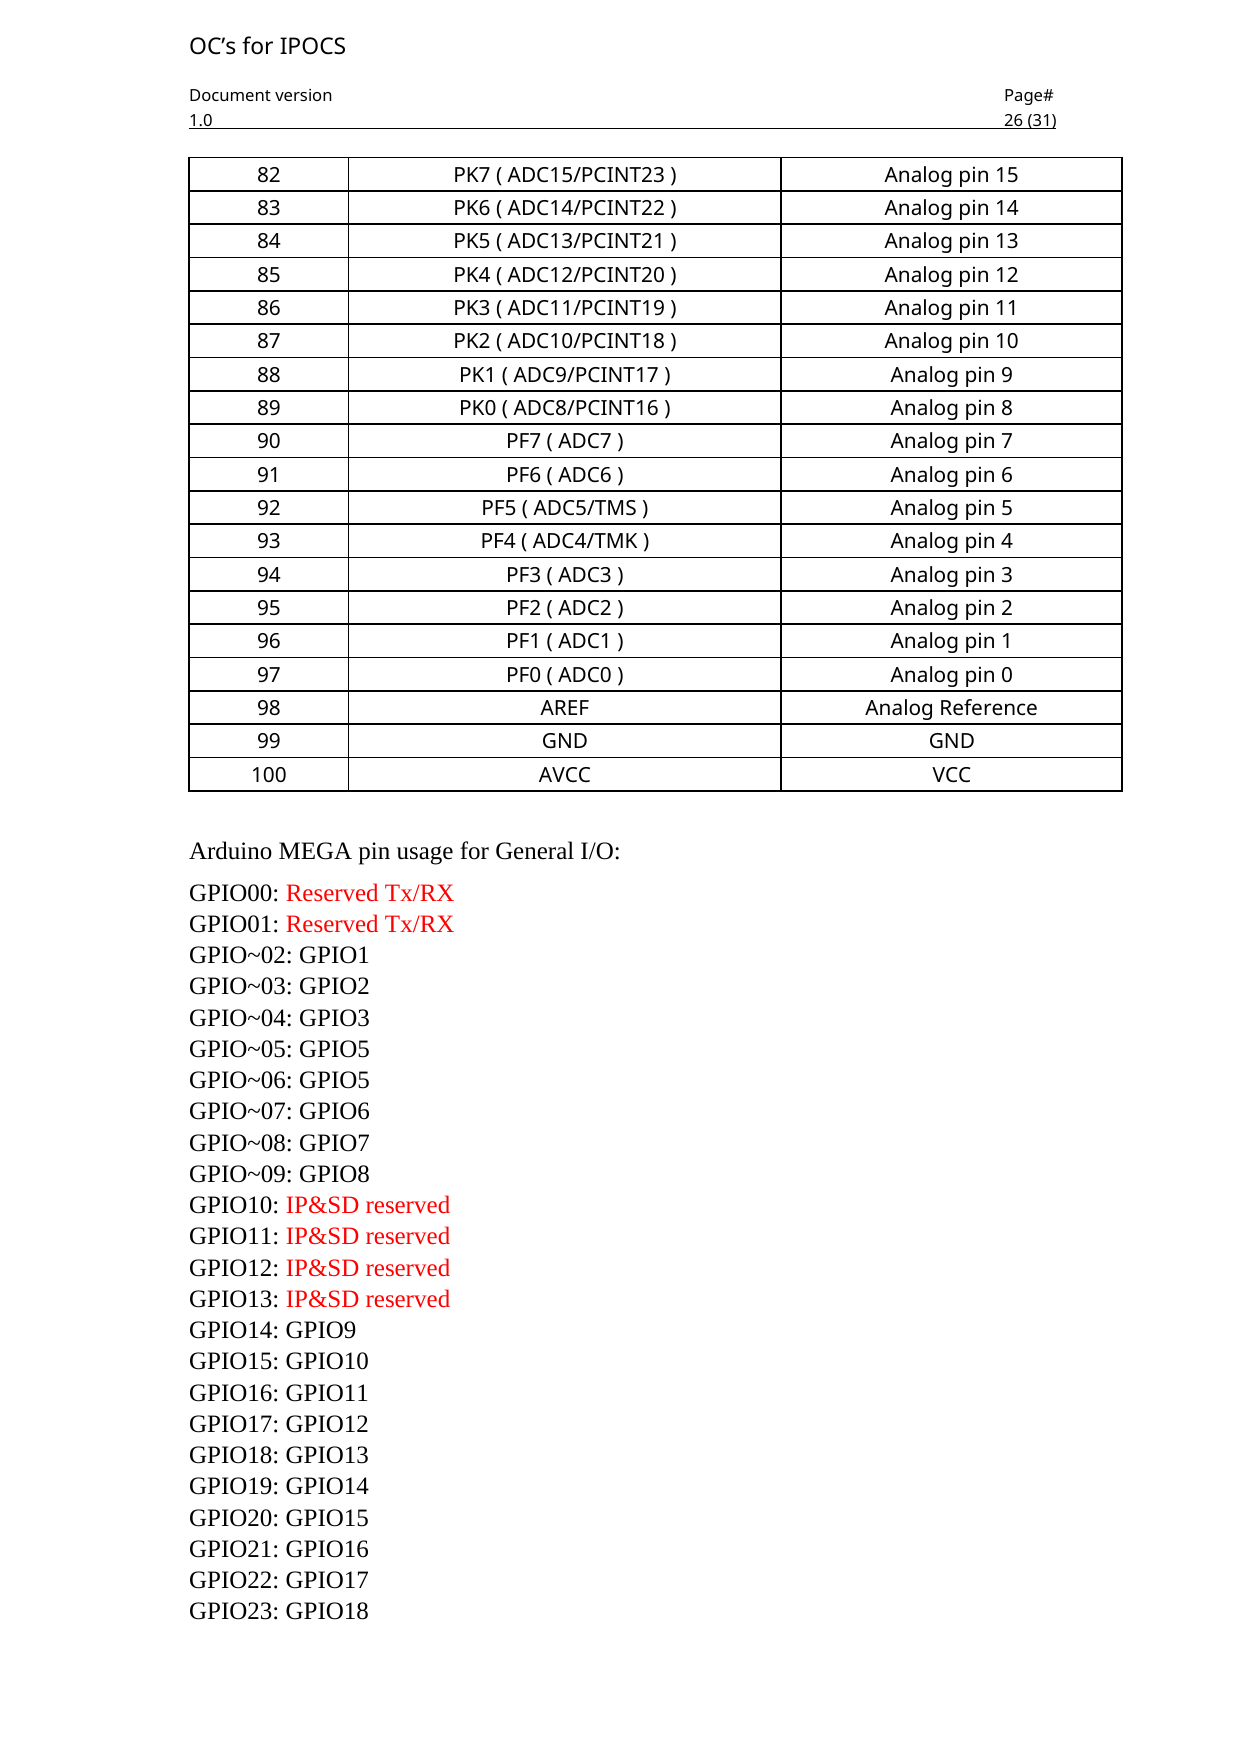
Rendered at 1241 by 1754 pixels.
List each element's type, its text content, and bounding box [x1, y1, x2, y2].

table_cell Analog pin 5 [782, 492, 1121, 523]
table_cell 94 [190, 558, 348, 590]
table_cell Analog pin 9 [782, 358, 1121, 390]
table_cell 95 [190, 592, 348, 623]
table_cell Analog pin 12 [782, 258, 1121, 290]
table_cell 88 [190, 358, 348, 390]
table_cell 98 [190, 692, 348, 723]
table_cell 86 [190, 292, 348, 323]
table_cell 92 [190, 492, 348, 523]
table_cell VCC [782, 758, 1121, 790]
text Arduino MEGA pin usage for General I/O: [189, 833, 1122, 865]
table_cell 84 [190, 225, 348, 257]
table_cell 93 [190, 525, 348, 557]
table_cell PK0 ( ADC8/PCINT16 ) [349, 392, 780, 423]
table_cell 97 [190, 658, 348, 690]
table_cell 85 [190, 258, 348, 290]
table_cell Analog pin 15 [782, 158, 1121, 190]
table_cell AREF [349, 692, 780, 723]
table_cell 90 [190, 425, 348, 457]
table_cell 82 [190, 158, 348, 190]
table_cell PF5 ( ADC5/TMS ) [349, 492, 780, 523]
table_cell Analog pin 7 [782, 425, 1121, 457]
table_cell Analog pin 1 [782, 625, 1121, 657]
table_cell GND [782, 725, 1121, 757]
table_cell PK2 ( ADC10/PCINT18 ) [349, 325, 780, 357]
table_cell PF6 ( ADC6 ) [349, 458, 780, 490]
table_cell GND [349, 725, 780, 757]
table_cell 99 [190, 725, 348, 757]
table_cell Analog pin 8 [782, 392, 1121, 423]
table_cell Analog pin 10 [782, 325, 1121, 357]
table_cell Analog pin 11 [782, 292, 1121, 323]
table_cell Analog pin 0 [782, 658, 1121, 690]
table_cell Analog pin 6 [782, 458, 1121, 490]
table_cell PK5 ( ADC13/PCINT21 ) [349, 225, 780, 257]
table_cell Analog pin 2 [782, 592, 1121, 623]
table_cell PF7 ( ADC7 ) [349, 425, 780, 457]
table_cell Analog pin 14 [782, 192, 1121, 223]
table_cell PF4 ( ADC4/TMK ) [349, 525, 780, 557]
table_cell PK6 ( ADC14/PCINT22 ) [349, 192, 780, 223]
table_cell 83 [190, 192, 348, 223]
table_cell 96 [190, 625, 348, 657]
table_cell PF0 ( ADC0 ) [349, 658, 780, 690]
table_cell PK3 ( ADC11/PCINT19 ) [349, 292, 780, 323]
table_cell PF3 ( ADC3 ) [349, 558, 780, 590]
text GPIO00: Reserved Tx/RX GPIO01: Reserved Tx/RX GPIO~02: GPIO1 GPIO~03: GPIO2 GPIO~04: GPIO3 GPIO~05: GPIO5 GPIO~06: GPIO5 GPIO~07: GPIO6 GPIO~08: GPIO7 GPIO~09: GPIO8 GPIO10: IP&SD reserved GPIO11: IP&SD reserved GPIO12: IP&SD reserved GPIO13: IP&SD reserved GPIO14: GPIO9 GPIO15: GPIO10 GPIO16: GPIO11 GPIO17: GPIO12 GPIO18: GPIO13 GPIO19: GPIO14 GPIO20: GPIO15 GPIO21: GPIO16 GPIO22: GPIO17 GPIO23: GPIO18 [189, 875, 1122, 1625]
table_cell PF2 ( ADC2 ) [349, 592, 780, 623]
table_cell 87 [190, 325, 348, 357]
table_cell 100 [190, 758, 348, 790]
table_cell PK7 ( ADC15/PCINT23 ) [349, 158, 780, 190]
table_cell 89 [190, 392, 348, 423]
table_cell PK4 ( ADC12/PCINT20 ) [349, 258, 780, 290]
table_cell Analog pin 13 [782, 225, 1121, 257]
table_cell 91 [190, 458, 348, 490]
table_cell PK1 ( ADC9/PCINT17 ) [349, 358, 780, 390]
table_cell Analog pin 3 [782, 558, 1121, 590]
table_cell Analog Reference [782, 692, 1121, 723]
table_cell AVCC [349, 758, 780, 790]
table_cell Analog pin 4 [782, 525, 1121, 557]
table_cell PF1 ( ADC1 ) [349, 625, 780, 657]
